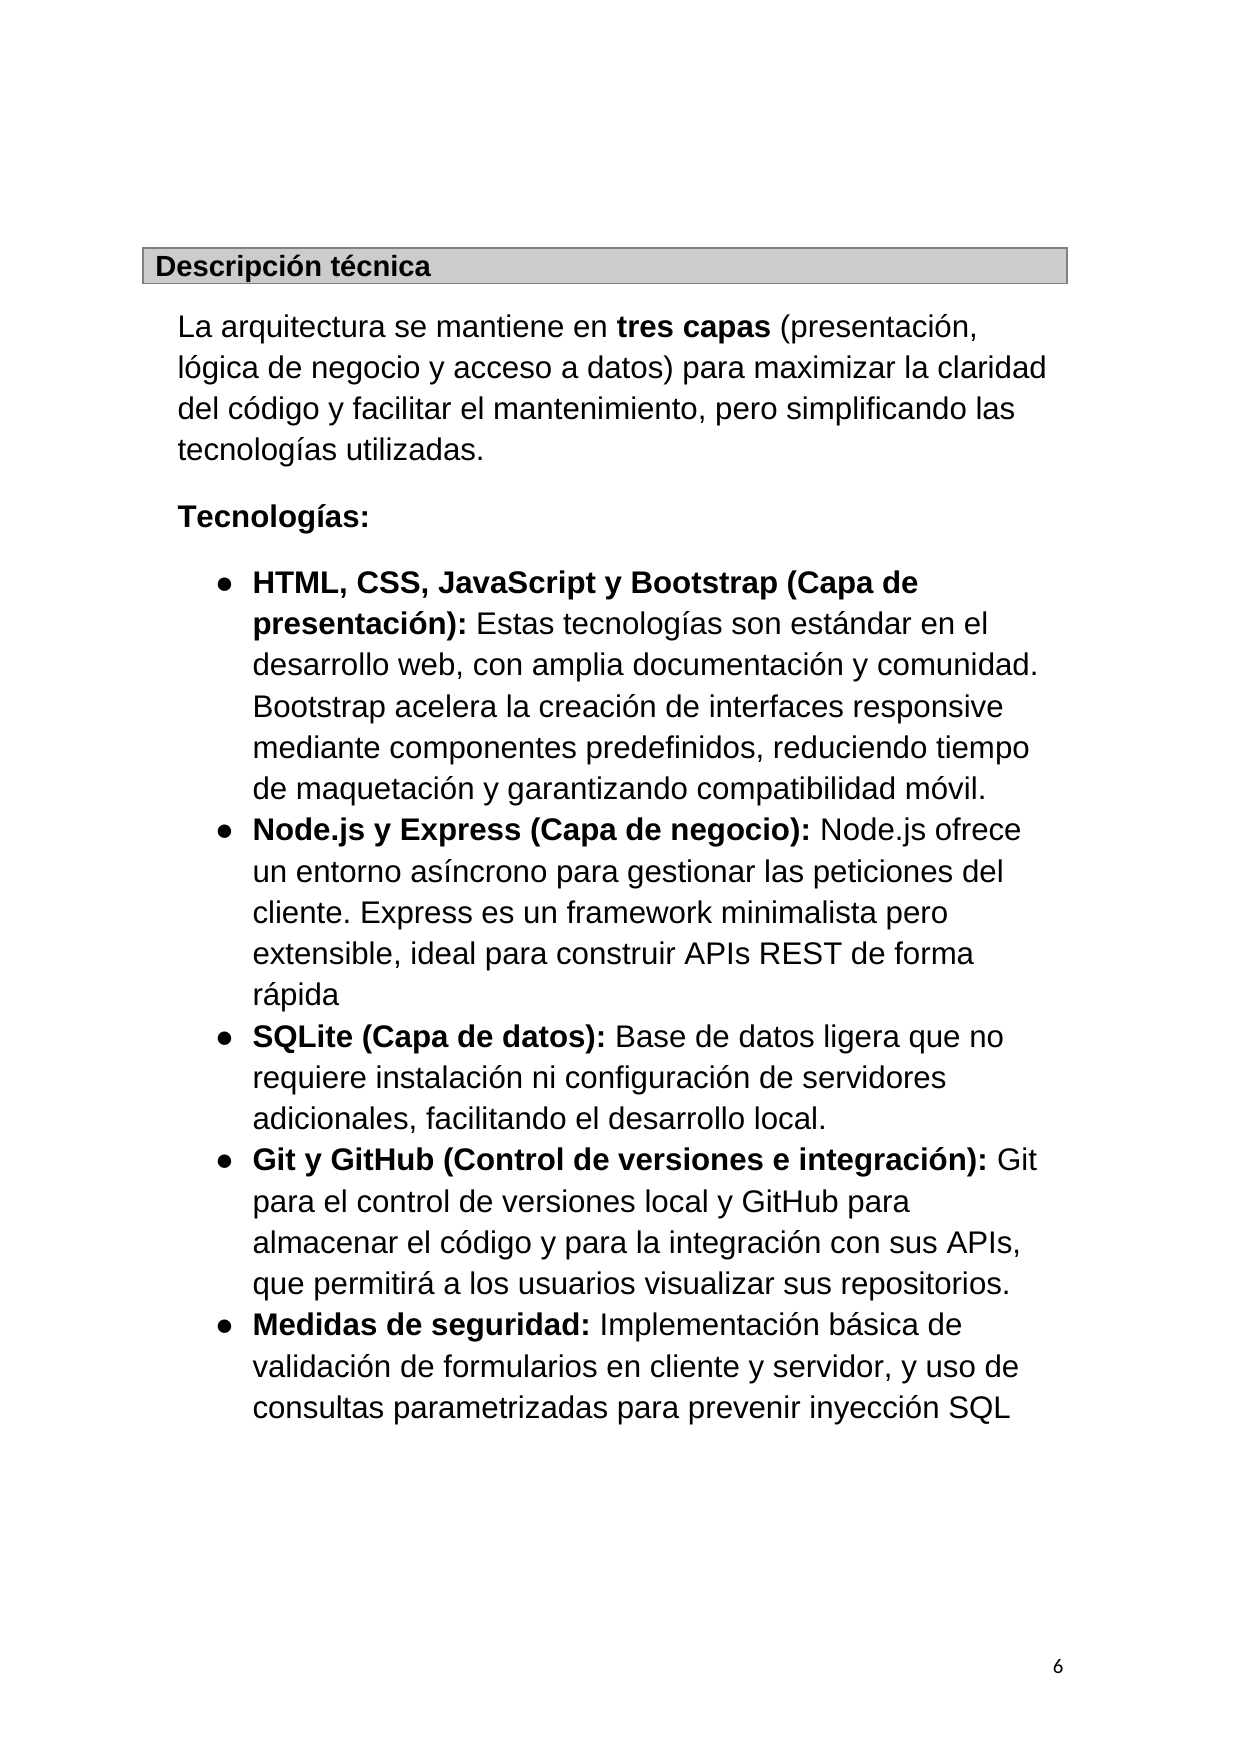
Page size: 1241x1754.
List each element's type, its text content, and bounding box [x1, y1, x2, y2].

list SQLite (Capa de datos): Base de datos ligera que no requiere instalación ni configuración de servidores adicionales, facilitando el desarrollo local. [215, 1018, 1063, 1136]
list Node.js y Express (Capa de negocio): Node.js ofrece un entorno asíncrono para gestionar las peticiones del cliente. Express es un framework minimalista pero extensible, ideal para construir APIs REST de forma rápida [215, 811, 1063, 1012]
list Git y GitHub (Control de versiones e integración): Git para el control de versiones local y GitHub para almacenar el código y para la integración con sus APIs, que permitirá a los usuarios visualizar sus repositorios. [215, 1141, 1063, 1301]
list Medidas de seguridad: Implementación básica de validación de formularios en cliente y servidor, y uso de consultas parametrizadas para prevenir inyección SQL [215, 1306, 1063, 1425]
text Tecnologías: [177, 498, 1063, 534]
table_header Descripción técnica [144, 249, 1066, 283]
text La arquitectura se mantiene en tres capas (presentación, lógica de negocio y acceso a datos) para maximizar la claridad del código y facilitar el mantenimiento, pero simplificando las tecnologías utilizadas. [177, 308, 1063, 467]
list HTML, CSS, JavaScript y Bootstrap (Capa de presentación): Estas tecnologías son estándar en el desarrollo web, con amplia documentación y comunidad. Bootstrap acelera la creación de interfaces responsive mediante componentes predefinidos, reduciendo tiempo de maquetación y garantizando compatibilidad móvil. [215, 564, 1063, 806]
